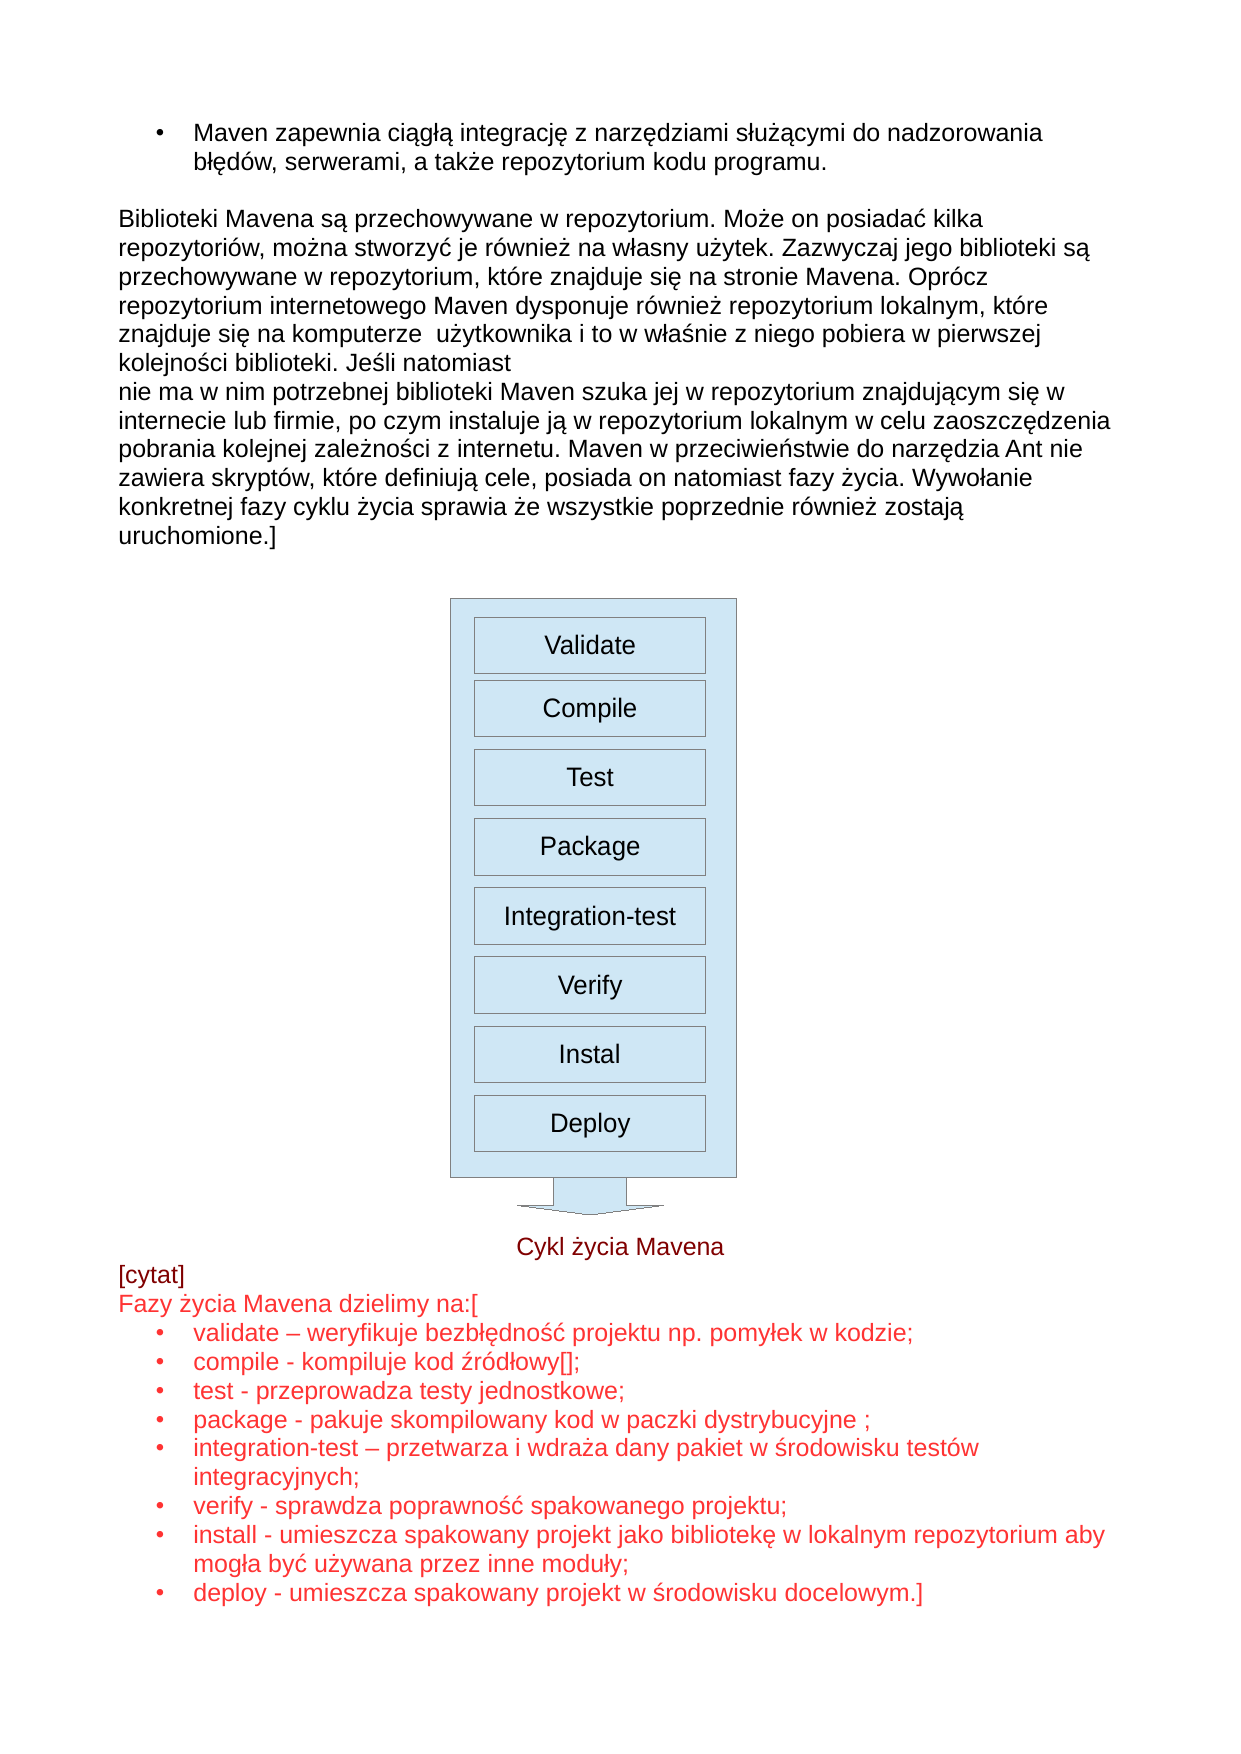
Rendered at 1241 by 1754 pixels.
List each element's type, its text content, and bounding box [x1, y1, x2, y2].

list install - umieszcza spakowany projekt jako bibliotekę w lokalnym repozytorium aby mogła być używana przez inne moduły; [156, 1520, 1122, 1577]
list test - przeprowadza testy jednostkowe; [156, 1376, 1122, 1404]
text Fazy życia Mavena dzielimy na:[ [118, 1289, 1122, 1318]
text Cykl życia Mavena [118, 549, 1122, 1261]
list package - pakuje skompilowany kod w paczki dystrybucyjne ; [156, 1404, 1122, 1433]
list verify - sprawdza poprawność spakowanego projektu; [156, 1491, 1122, 1520]
list compile - kompiluje kod źródłowy[]; [156, 1347, 1122, 1376]
list integration-test – przetwarza i wdraża dany pakiet w środowisku testów integracyjnych; [156, 1433, 1122, 1491]
text [cytat] [118, 1261, 1122, 1289]
list Maven zapewnia ciągłą integrację z narzędziami służącymi do nadzorowania błędów, serwerami, a także repozytorium kodu programu. [156, 118, 1122, 176]
list validate – weryfikuje bezbłędność projektu np. pomyłek w kodzie; [156, 1318, 1122, 1347]
text nie ma w nim potrzebnej biblioteki Maven szuka jej w repozytorium znajdującym się w internecie lub firmie, po czym instaluje ją w repozytorium lokalnym w celu zaoszczędzenia pobrania kolejnej zależności z internetu. Maven w przeciwieństwie do narzędzia Ant nie zawiera skryptów, które definiują cele, posiada on natomiast fazy życia. Wywołanie konkretnej fazy cyklu życia sprawia że wszystkie poprzednie również zostają uruchomione.] [118, 377, 1122, 549]
text Biblioteki Mavena są przechowywane w repozytorium. Może on posiadać kilka repozytoriów, można stworzyć je również na własny użytek. Zazwyczaj jego biblioteki są przechowywane w repozytorium, które znajduje się na stronie Mavena. Oprócz repozytorium internetowego Maven dysponuje również repozytorium lokalnym, które znajduje się na komputerze użytkownika i to w właśnie z niego pobiera w pierwszej kolejności biblioteki. Jeśli natomiast [118, 204, 1122, 377]
list deploy - umieszcza spakowany projekt w środowisku docelowym.] [156, 1577, 1122, 1606]
